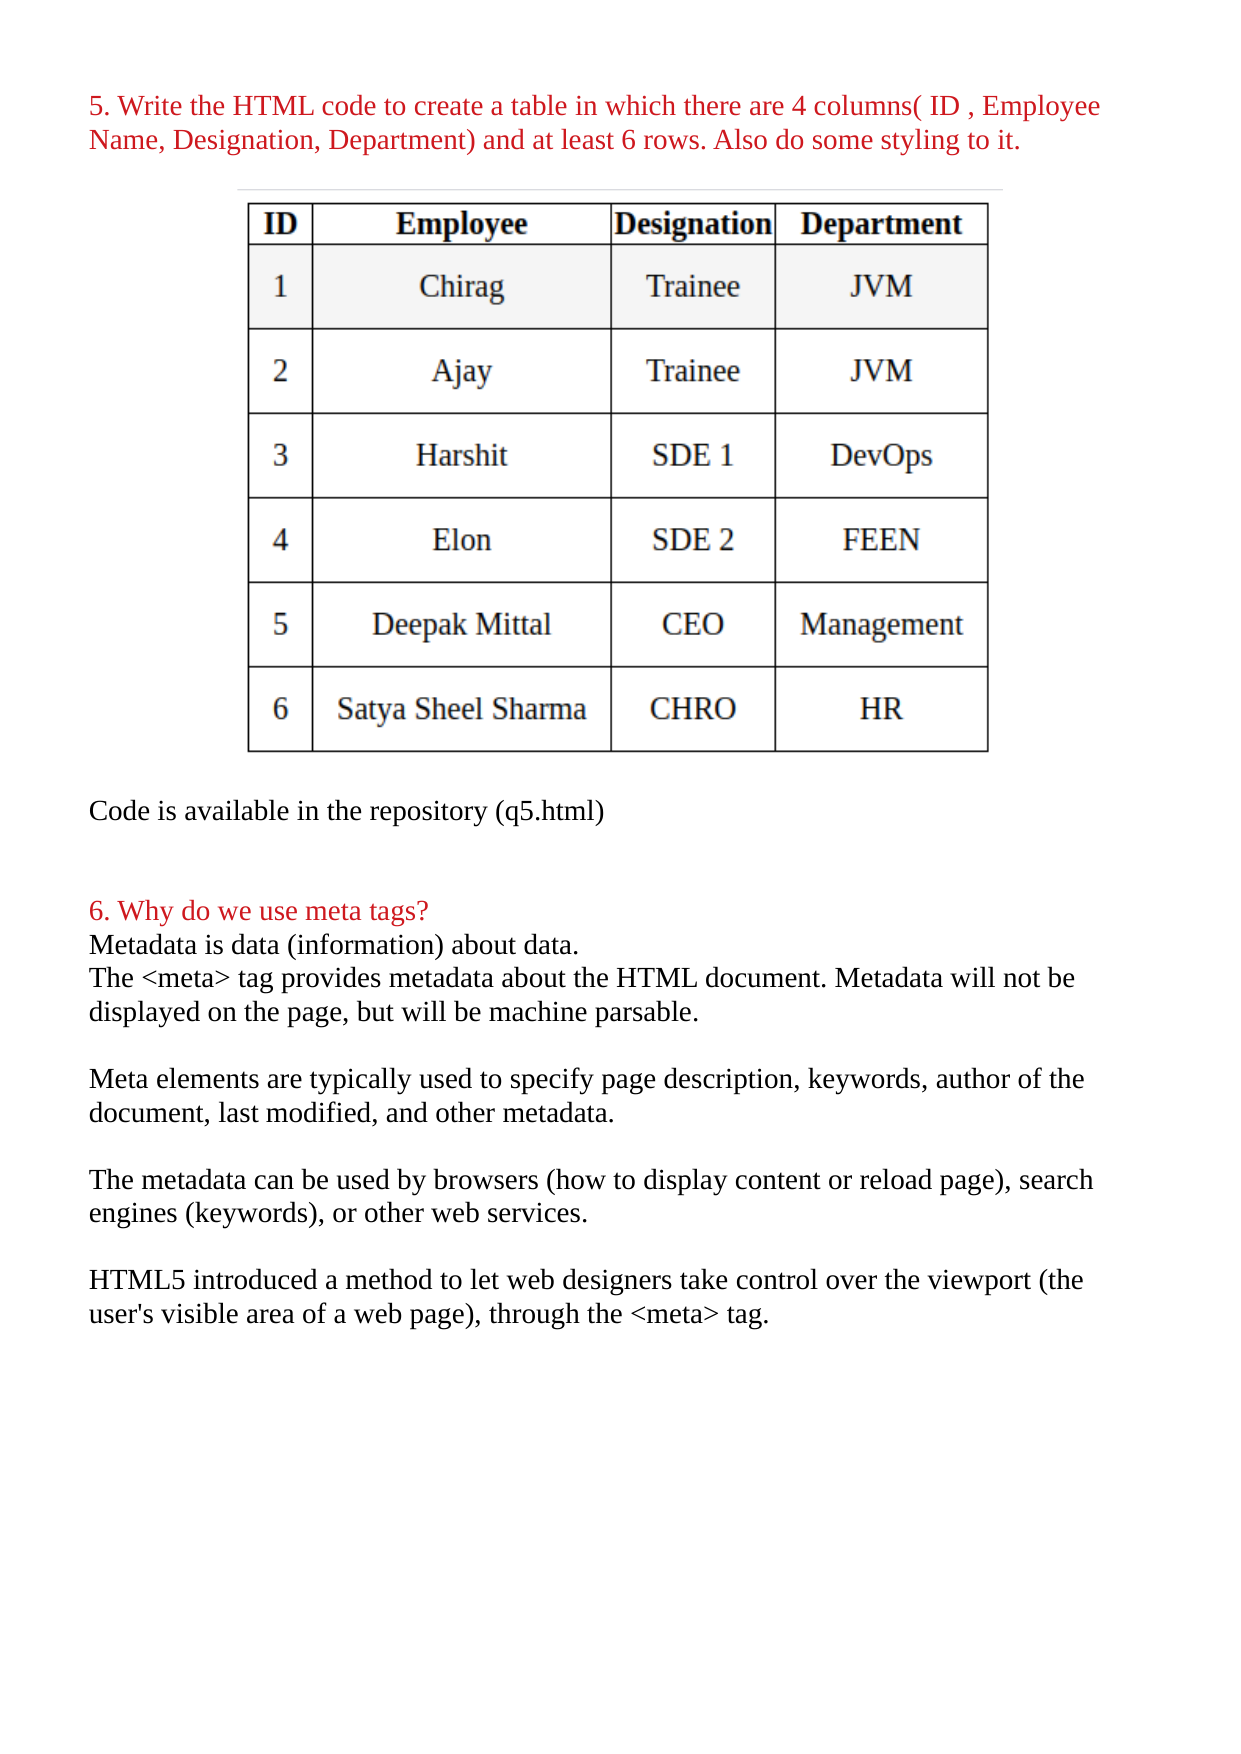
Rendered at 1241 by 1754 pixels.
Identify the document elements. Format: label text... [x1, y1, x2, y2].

text The <meta> tag provides metadata about the HTML document. Metadata will not be displayed on the page, but will be machine parsable. [88, 961, 1152, 1028]
text 6. Why do we use meta tags? [88, 893, 1152, 927]
text Meta elements are typically used to specify page description, keywords, author of the document, last modified, and other metadata. [88, 1061, 1152, 1128]
text 5. Write the HTML code to create a table in which there are 4 columns( ID , Employee Name, Designation, Department) and at least 6 rows. Also do some styling to it. [88, 88, 1152, 156]
text HTML5 introduced a method to let web designers take control over the viewport (the user's visible area of a web page), through the <meta> tag. [88, 1262, 1152, 1329]
text The metadata can be used by browsers (how to display content or reload page), search engines (keywords), or other web services. [88, 1162, 1152, 1229]
text Code is available in the repository (q5.html) [88, 793, 1152, 826]
picture [237, 189, 1003, 768]
text Metadata is data (information) about data. [88, 927, 1152, 961]
